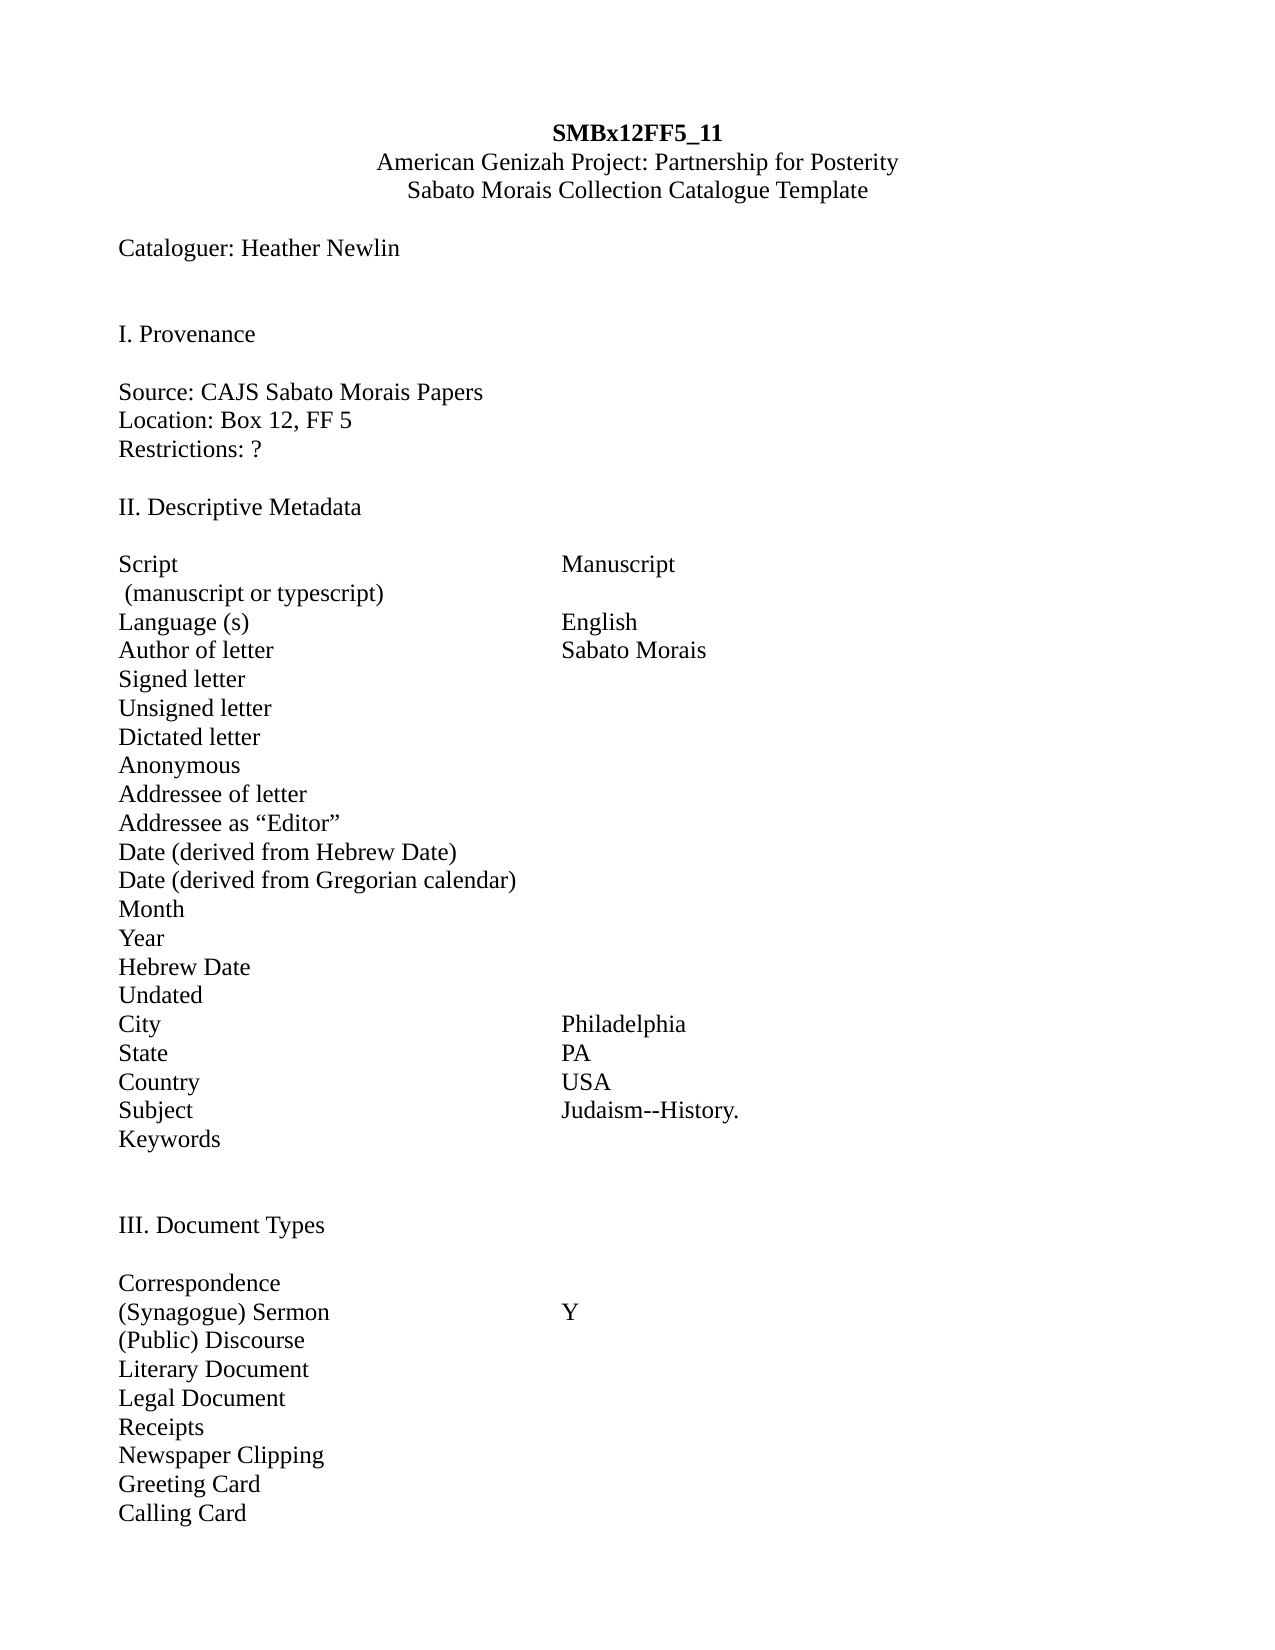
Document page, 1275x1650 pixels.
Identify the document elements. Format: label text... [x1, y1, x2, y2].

text Undated [118, 981, 1157, 1009]
text Calling Card [118, 1498, 1157, 1527]
text City Philadelphia [118, 1009, 1157, 1038]
text Literary Document [118, 1354, 1157, 1383]
text Hebrew Date [118, 952, 1157, 981]
text Date (derived from Gregorian calendar) [118, 866, 1157, 894]
text Source: CAJS Sabato Morais Papers [118, 377, 1157, 406]
text Author of letter Sabato Morais [118, 636, 1157, 664]
text Language (s) English [118, 607, 1157, 636]
text American Genizah Project: Partnership for Posterity [118, 147, 1157, 176]
text Year [118, 923, 1157, 952]
text III. Document Types [118, 1211, 1157, 1239]
text Keywords [118, 1124, 1157, 1153]
text SMBx12FF5_11 [118, 118, 1157, 147]
text Addressee of letter [118, 779, 1157, 808]
text Date (derived from Hebrew Date) [118, 837, 1157, 866]
text Cataloguer: Heather Newlin [118, 233, 1157, 262]
text Location: Box 12, FF 5 [118, 406, 1157, 434]
text Greeting Card [118, 1469, 1157, 1498]
text Receipts [118, 1412, 1157, 1441]
text Restrictions: ? [118, 434, 1157, 463]
text (Public) Discourse [118, 1326, 1157, 1354]
text Script Manuscript [118, 549, 1157, 578]
text Month [118, 894, 1157, 923]
text Anonymous [118, 751, 1157, 779]
text Legal Document [118, 1383, 1157, 1412]
text Unsigned letter [118, 693, 1157, 722]
text II. Descriptive Metadata [118, 492, 1157, 521]
text Country USA [118, 1067, 1157, 1096]
text Newspaper Clipping [118, 1441, 1157, 1469]
text (manuscript or typescript) [118, 578, 1157, 607]
text Subject Judaism--History. [118, 1096, 1157, 1124]
text Correspondence [118, 1268, 1157, 1297]
text I. Provenance [118, 319, 1157, 348]
text Sabato Morais Collection Catalogue Template [118, 176, 1157, 204]
text State PA [118, 1038, 1157, 1067]
text (Synagogue) Sermon Y [118, 1297, 1157, 1326]
text Dictated letter [118, 722, 1157, 751]
text Signed letter [118, 664, 1157, 693]
text Addressee as “Editor” [118, 808, 1157, 837]
